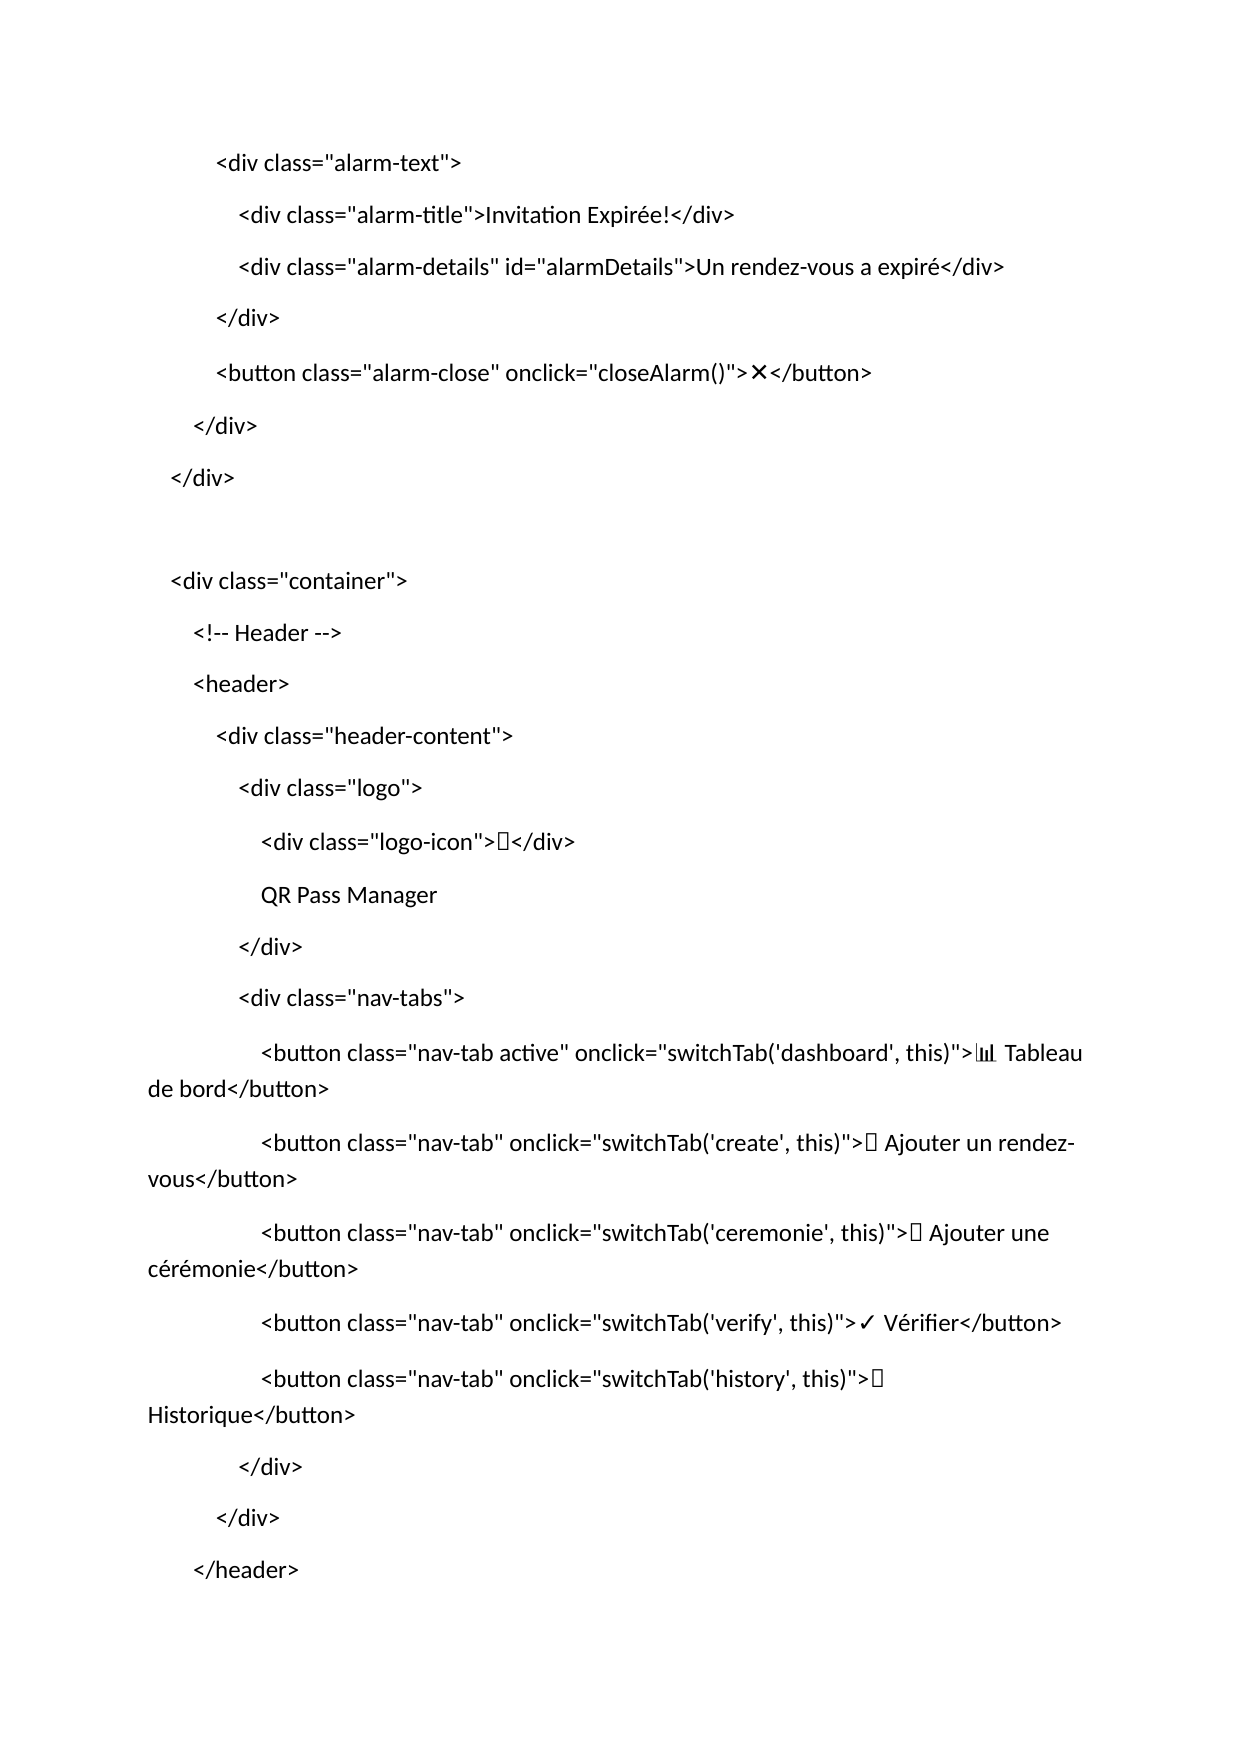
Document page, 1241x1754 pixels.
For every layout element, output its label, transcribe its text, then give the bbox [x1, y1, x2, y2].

text <div class="container"> [148, 565, 1093, 596]
text <button class="nav-tab" onclick="switchTab('verify', this)">✓ Vérifier</button> [148, 1305, 1093, 1339]
text <button class="nav-tab" onclick="switchTab('ceremonie', this)">🎉 Ajouter une cérémonie</button> [148, 1215, 1093, 1284]
text </div> [148, 1503, 1093, 1533]
text </header> [148, 1554, 1093, 1585]
text <header> [148, 668, 1093, 699]
text QR Pass Manager [148, 879, 1093, 910]
text </div> [148, 410, 1093, 441]
text </div> [148, 303, 1093, 333]
text <button class="nav-tab" onclick="switchTab('create', this)">➕ Ajouter un rendez-vous</button> [148, 1124, 1093, 1193]
text </div> [148, 1451, 1093, 1481]
text </div> [148, 462, 1093, 492]
text <div class="alarm-text"> [148, 148, 1093, 178]
text <button class="nav-tab active" onclick="switchTab('dashboard', this)">📊 Tableau de bord</button> [148, 1034, 1093, 1103]
text <div class="header-content"> [148, 720, 1093, 751]
text <button class="nav-tab" onclick="switchTab('history', this)">📜 Historique</button> [148, 1361, 1093, 1430]
text <div class="logo-icon">🎫</div> [148, 823, 1093, 857]
text <button class="alarm-close" onclick="closeAlarm()">✕</button> [148, 354, 1093, 388]
text <div class="alarm-details" id="alarmDetails">Un rendez-vous a expiré</div> [148, 251, 1093, 281]
text </div> [148, 931, 1093, 961]
text <div class="logo"> [148, 772, 1093, 802]
text <!-- Header --> [148, 617, 1093, 647]
text <div class="alarm-title">Invitation Expirée!</div> [148, 199, 1093, 230]
text <div class="nav-tabs"> [148, 983, 1093, 1013]
